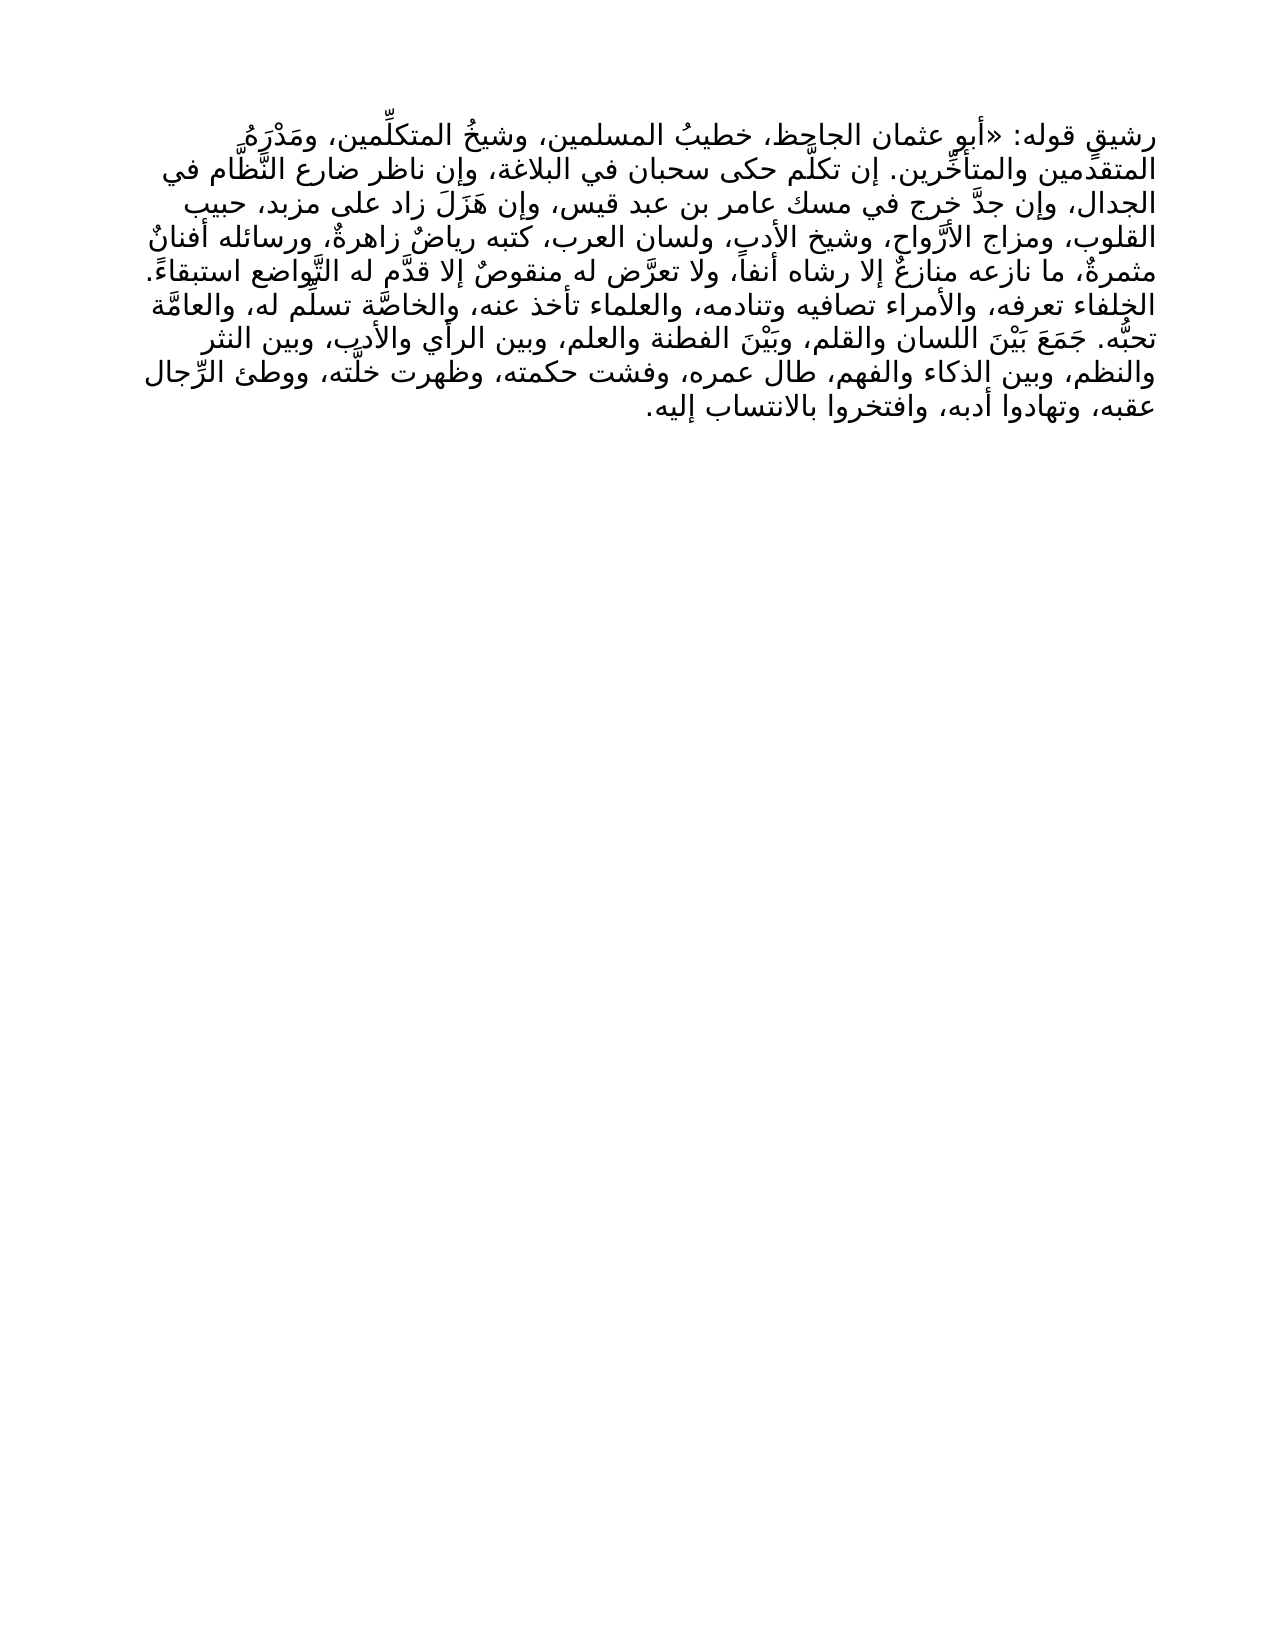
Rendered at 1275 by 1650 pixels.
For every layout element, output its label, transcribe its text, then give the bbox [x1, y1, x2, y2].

text وإذا ما أضفنا إلى ذلك أصالة الجاحظ ونبوغه وألمعيَّته واتِّقاد قريحته، وجليل إسهامه وإبداعاته وجدناه يستحقُّ بجدارةٍ كاملةٍ كلَّ ما قاله فيه مريدوه ومحبُّوه والمعجبون به من تقريظاتٍ ساحرةٍ باهرةٍ، تكاد تبدو لمن لم يطَّلع على آثار الجاحظ وحياته وفكره أنَّها محض مبالغات. ومما أورده ياقوت الحموي، ويوجز فيه لنا ما سبق بلفظٍ أنيقٍ وتعبيرٍ رشيقٍ قوله: «أبو عثمان الجاحظ، خطيبُ المسلمين، وشيخُ المتكلِّمين، ومَدْرَهُ المتقدمين والمتأخِّرين. إن تكلَّم حكى سحبان في البلاغة، وإن ناظر ضارع النَّظَّام في الجدال، وإن جدَّ خرج في مسك عامر بن عبد قيس، وإن هَزَلَ زاد على مزبد، حبيب القلوب، ومزاج الأرَّواح، وشيخ الأدب، ولسان العرب، كتبه رياضٌ زاهرةٌ، ورسائله أفنانٌ مثمرةٌ، ما نازعه منازعٌ إلا رشاه أنفاً، ولا تعرَّض له منقوصٌ إلا قدَّم له التَّواضع استبقاءً. الخلفاء تعرفه، والأمراء تصافيه وتنادمه، والعلماء تأخذ عنه، والخاصَّة تسلِّم له، والعامَّة تحبُّه. جَمَعَ بَيْنَ اللسان والقلم، وبَيْنَ الفطنة والعلم، وبين الرأي والأدب، وبين النثر والنظم، وبين الذكاء والفهم، طال عمره، وفشت حكمته، وظهرت خلَّته، ووطئ الرِّجال عقبه، وتهادوا أدبه، وافتخروا بالانتساب إليه. [118, 118, 1157, 424]
